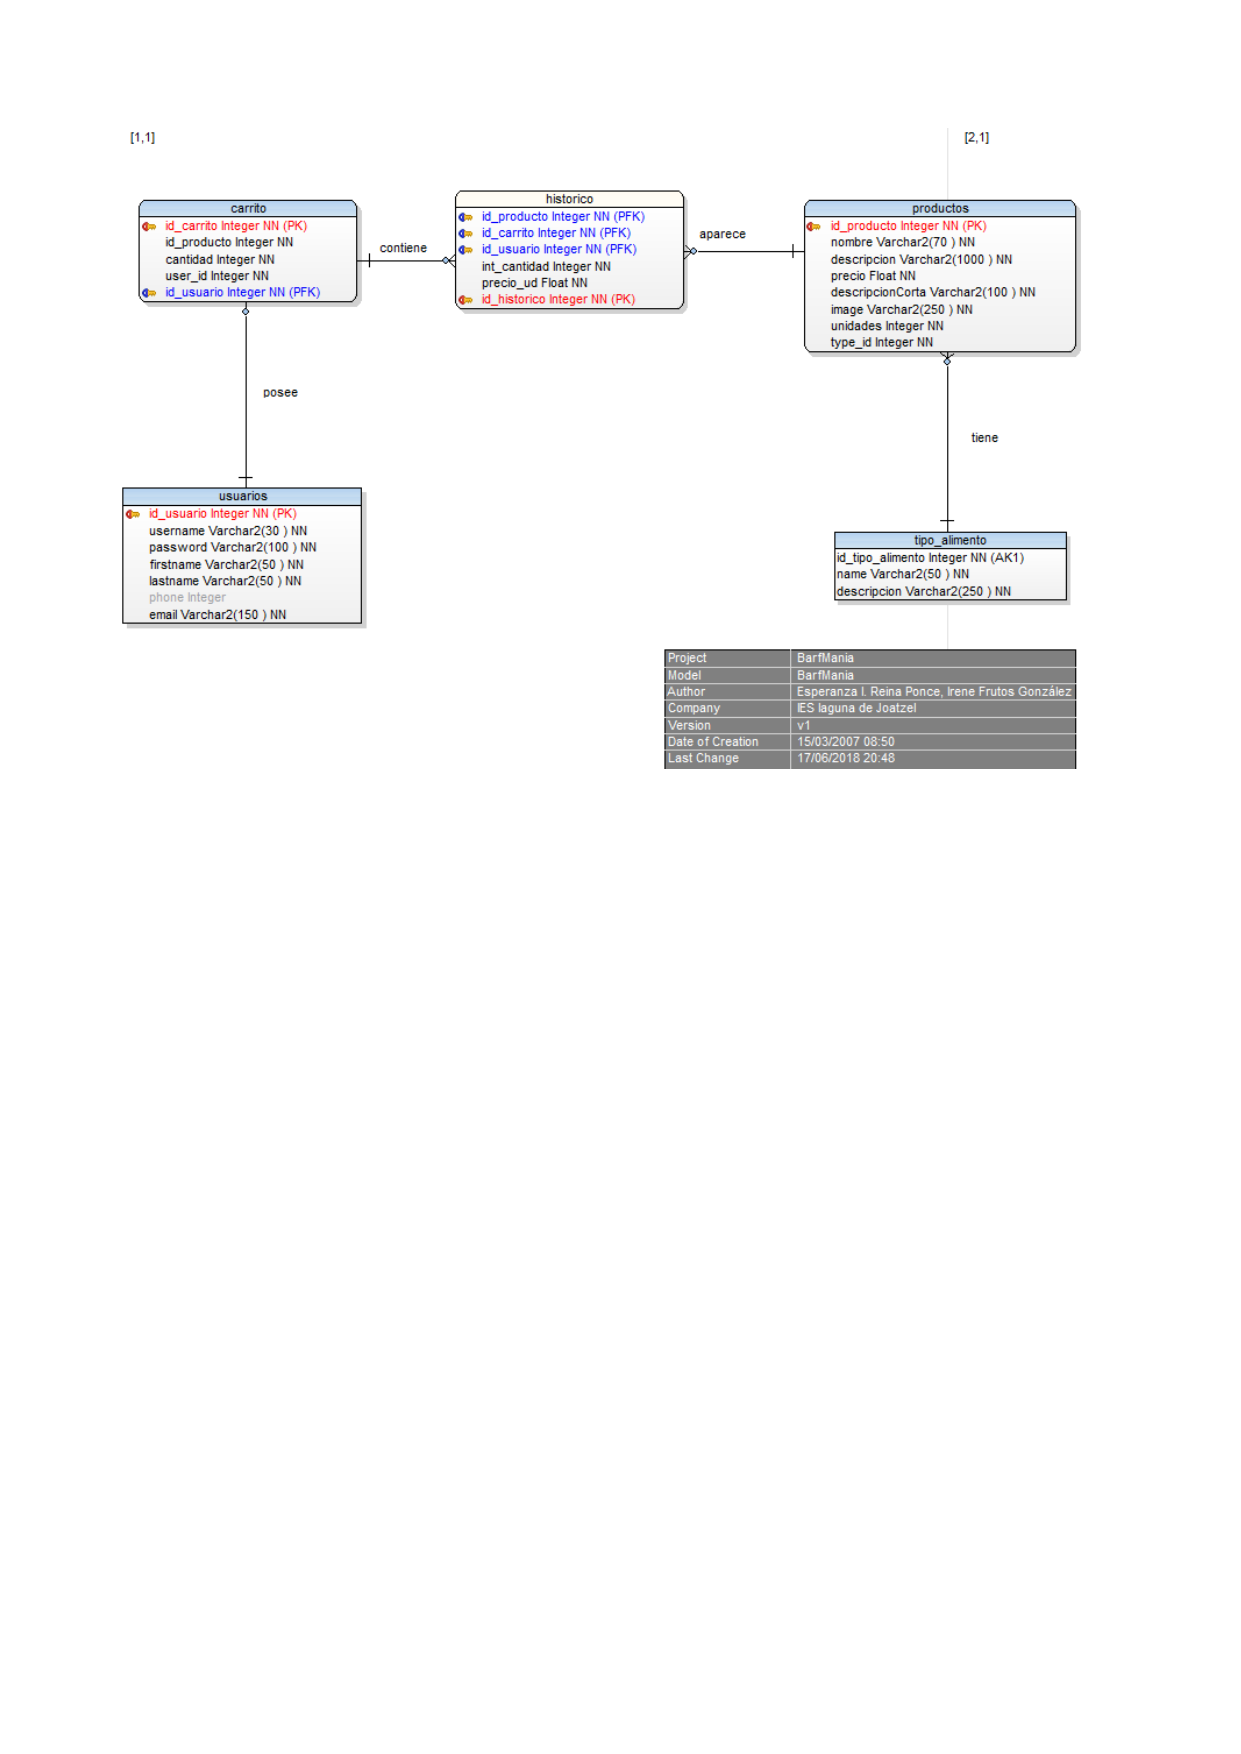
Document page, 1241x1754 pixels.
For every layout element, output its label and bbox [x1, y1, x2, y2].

picture [122, 128, 1088, 769]
